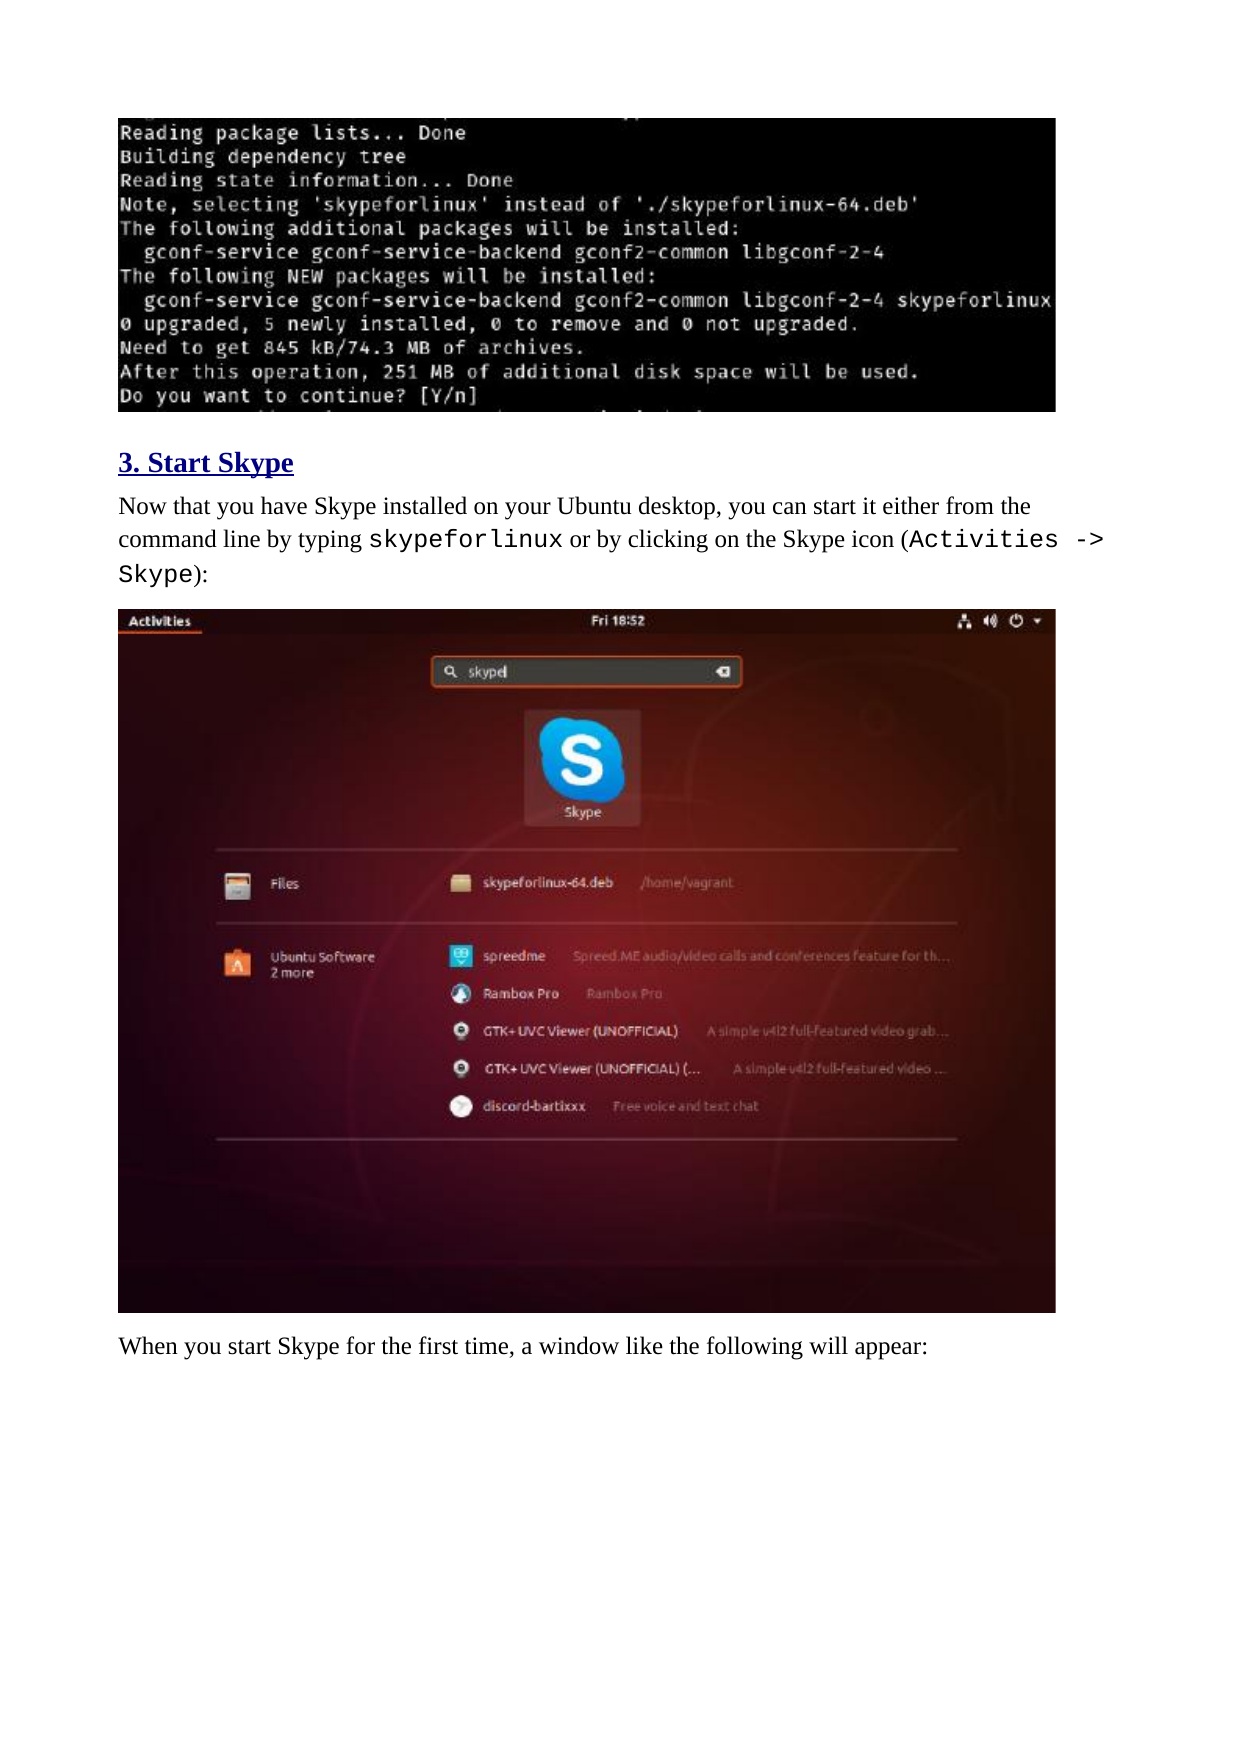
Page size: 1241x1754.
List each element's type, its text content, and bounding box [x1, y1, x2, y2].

subtitle 3. Start Skype [118, 445, 1122, 479]
text Now that you have Skype installed on your Ubuntu desktop, you can start it either from the command line by typing skypeforlinux or by clicking on the Skype icon (Activities -> Skype): [118, 491, 1122, 590]
picture [118, 118, 1056, 412]
text When you start Skype for the first time, a window like the following will appear: [118, 1331, 1122, 1360]
picture [118, 609, 1056, 1313]
